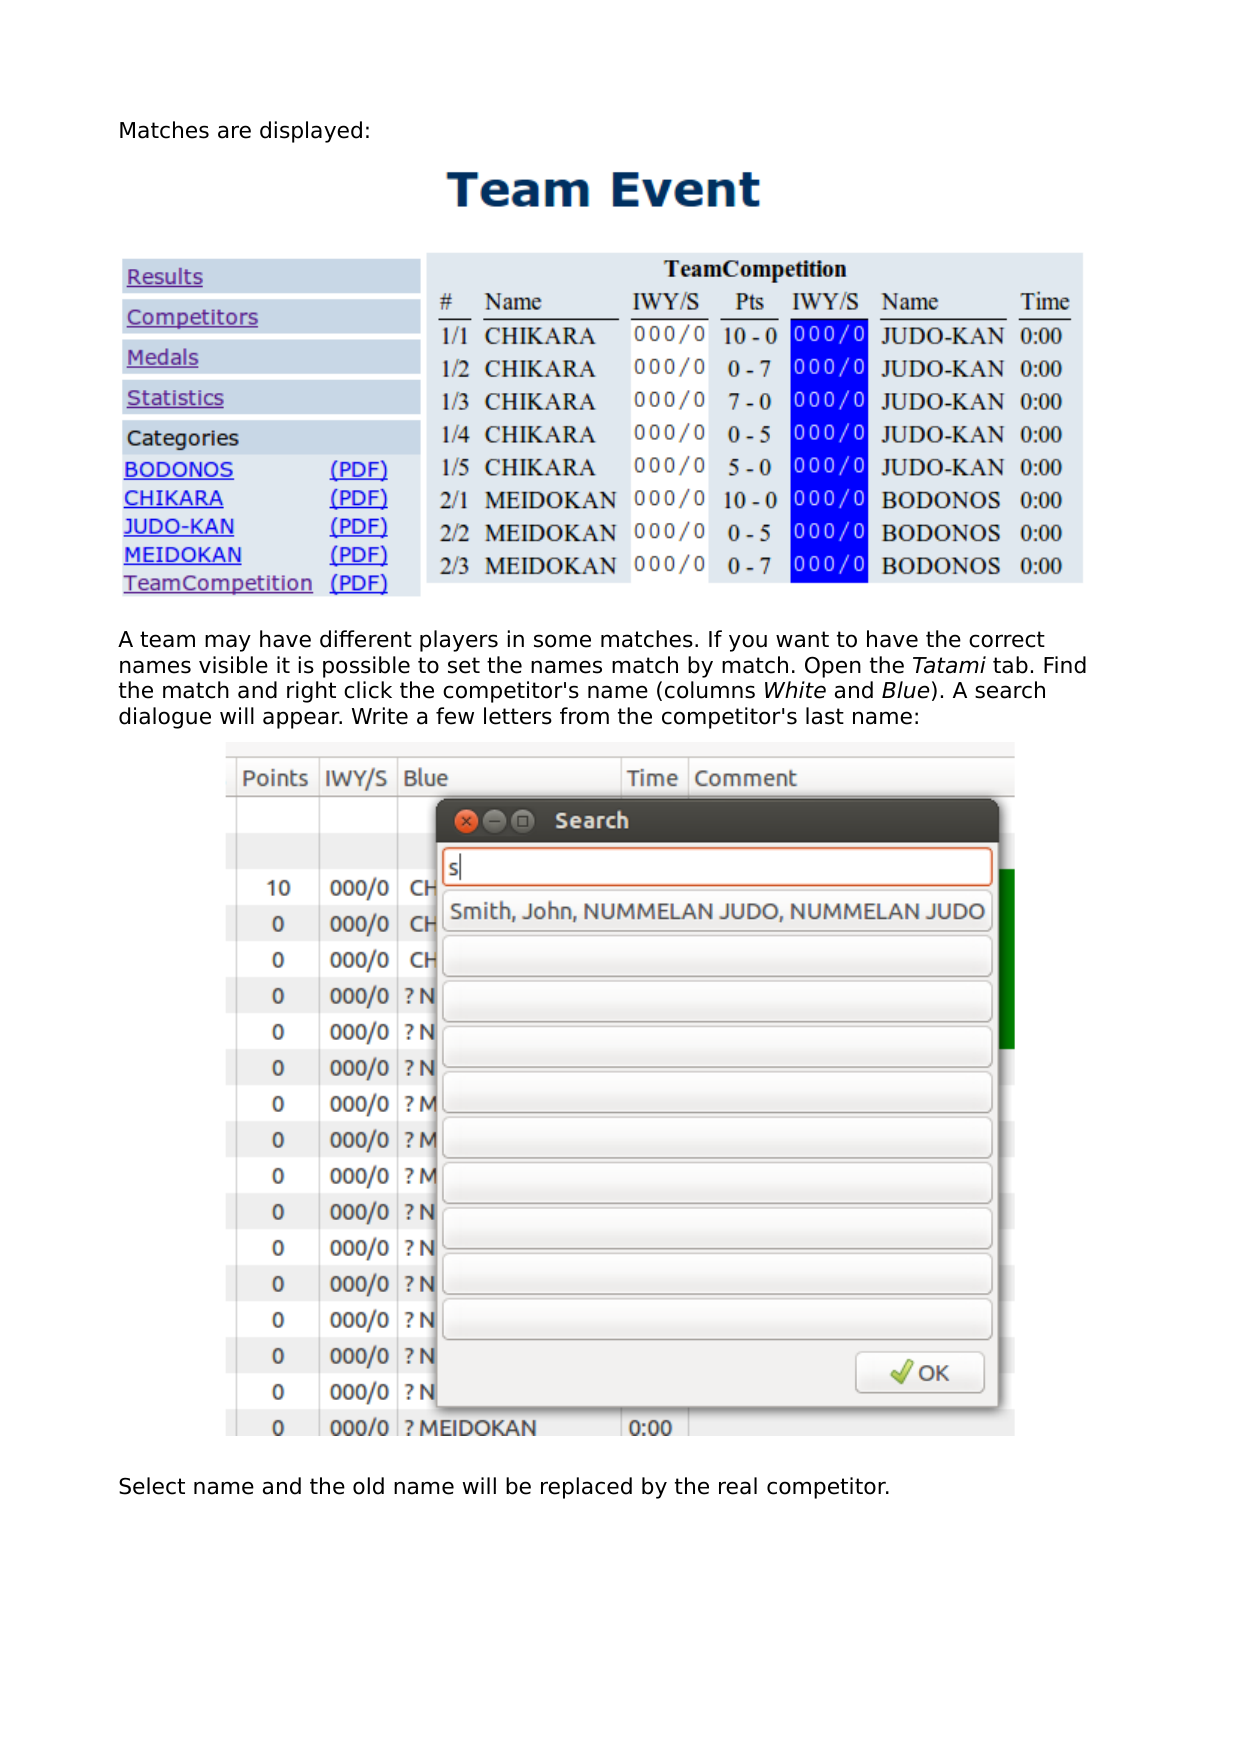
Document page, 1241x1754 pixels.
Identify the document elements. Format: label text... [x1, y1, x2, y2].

picture [225, 742, 1015, 1436]
text Matches are displayed: [118, 118, 1122, 144]
picture [118, 156, 1122, 628]
text Select name and the old name will be replaced by the real competitor. [118, 1474, 1122, 1499]
text A team may have different players in some matches. If you want to have the correct names visible it is possible to set the names match by match. Open the Tatami tab. Find the match and right click the competitor's name (columns White and Blue). A search dialogue will appear. Write a few letters from the competitor's last name: [118, 628, 1122, 729]
